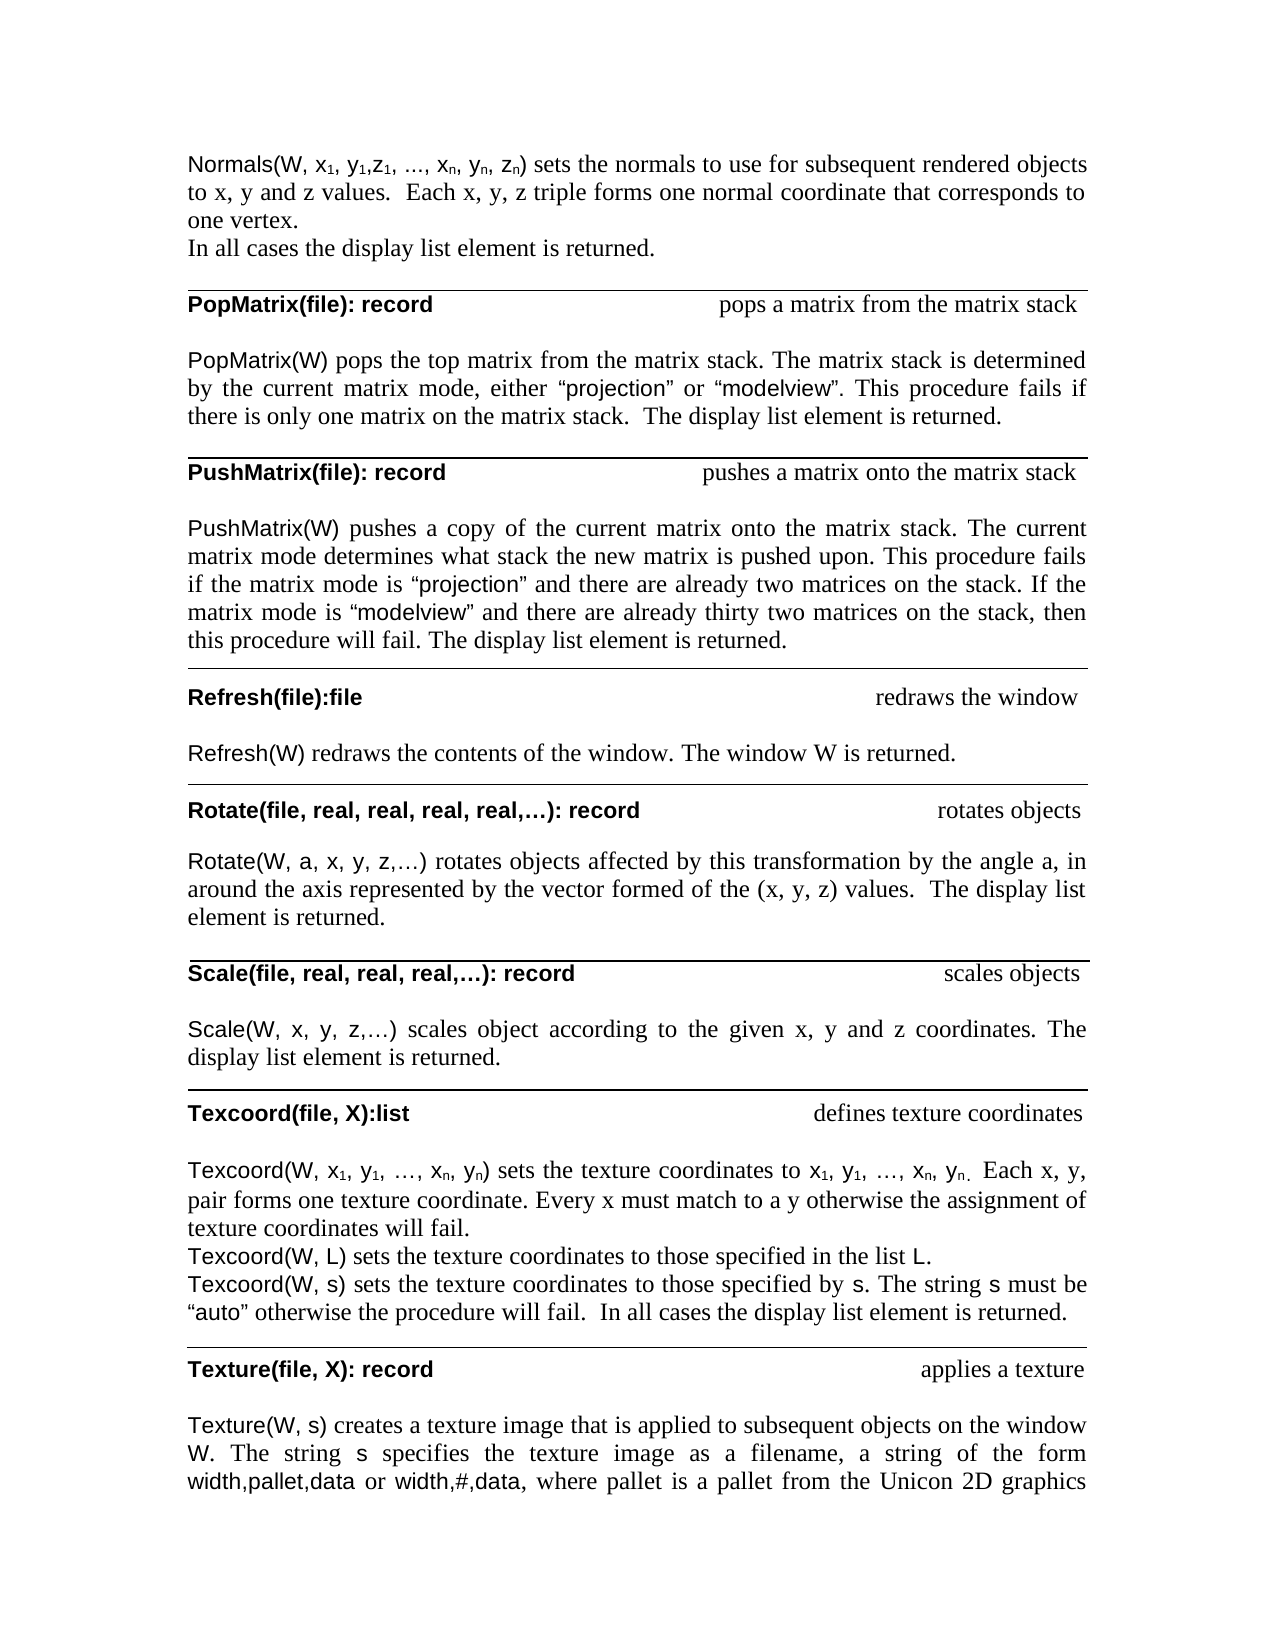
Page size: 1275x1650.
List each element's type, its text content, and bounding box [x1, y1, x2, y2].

text In all cases the display list element is returned. [187, 234, 1087, 262]
text Scale(file, real, real, real,…): record scales objects [187, 959, 1087, 987]
text Texcoord(W, s) sets the texture coordinates to those specified by s. The string s must be “auto” otherwise the procedure will fail. In all cases the display list element is returned. [187, 1270, 1087, 1326]
text Rotate(file, real, real, real, real,…): record rotates objects [187, 796, 1087, 823]
text PopMatrix(file): record pops a matrix from the matrix stack [187, 290, 1087, 318]
text PushMatrix(file): record pushes a matrix onto the matrix stack [187, 458, 1087, 486]
text Refresh(file):file redraws the window [187, 683, 1087, 711]
text Texcoord(W, L) sets the texture coordinates to those specified in the list L. [187, 1242, 1087, 1270]
text Scale(W, x, y, z,…) scales object according to the given x, y and z coordinates. The display list element is returned. [187, 1015, 1087, 1071]
text PushMatrix(W) pushes a copy of the current matrix onto the matrix stack. The current matrix mode determines what stack the new matrix is pushed upon. This procedure fails if the matrix mode is “projection” and there are already two matrices on the stack. If the matrix mode is “modelview” and there are already thirty two matrices on the stack, then this procedure will fail. The display list element is returned. [187, 514, 1087, 654]
text Refresh(W) redraws the contents of the window. The window W is returned. [187, 739, 1087, 767]
text Texture(W, s) creates a texture image that is applied to subsequent objects on the window W. The string s specifies the texture image as a filename, a string of the form width,pallet,data or width,#,data, where pallet is a pallet from the Unicon 2D graphics [187, 1411, 1087, 1494]
text Texcoord(file, X):list defines texture coordinates [187, 1099, 1087, 1127]
text Texture(file, X): record applies a texture [187, 1354, 1087, 1382]
text Normals(W, x1, y1,z1, ..., xn, yn, zn) sets the normals to use for subsequent rendered objects to x, y and z values. Each x, y, z triple forms one normal coordinate that corresponds to one vertex. [187, 150, 1087, 234]
text PopMatrix(W) pops the top matrix from the matrix stack. The matrix stack is determined by the current matrix mode, either “projection” or “modelview”. This procedure fails if there is only one matrix on the matrix stack. The display list element is returned. [187, 346, 1087, 430]
text Rotate(W, a, x, y, z,…) rotates objects affected by this transformation by the angle a, in around the axis represented by the vector formed of the (x, y, z) values. The display list element is returned. [187, 847, 1087, 931]
text Texcoord(W, x1, y1, …, xn, yn) sets the texture coordinates to x1, y1, …, xn, yn. Each x, y, pair forms one texture coordinate. Every x must match to a y otherwise the assignment of texture coordinates will fail. [187, 1156, 1087, 1242]
